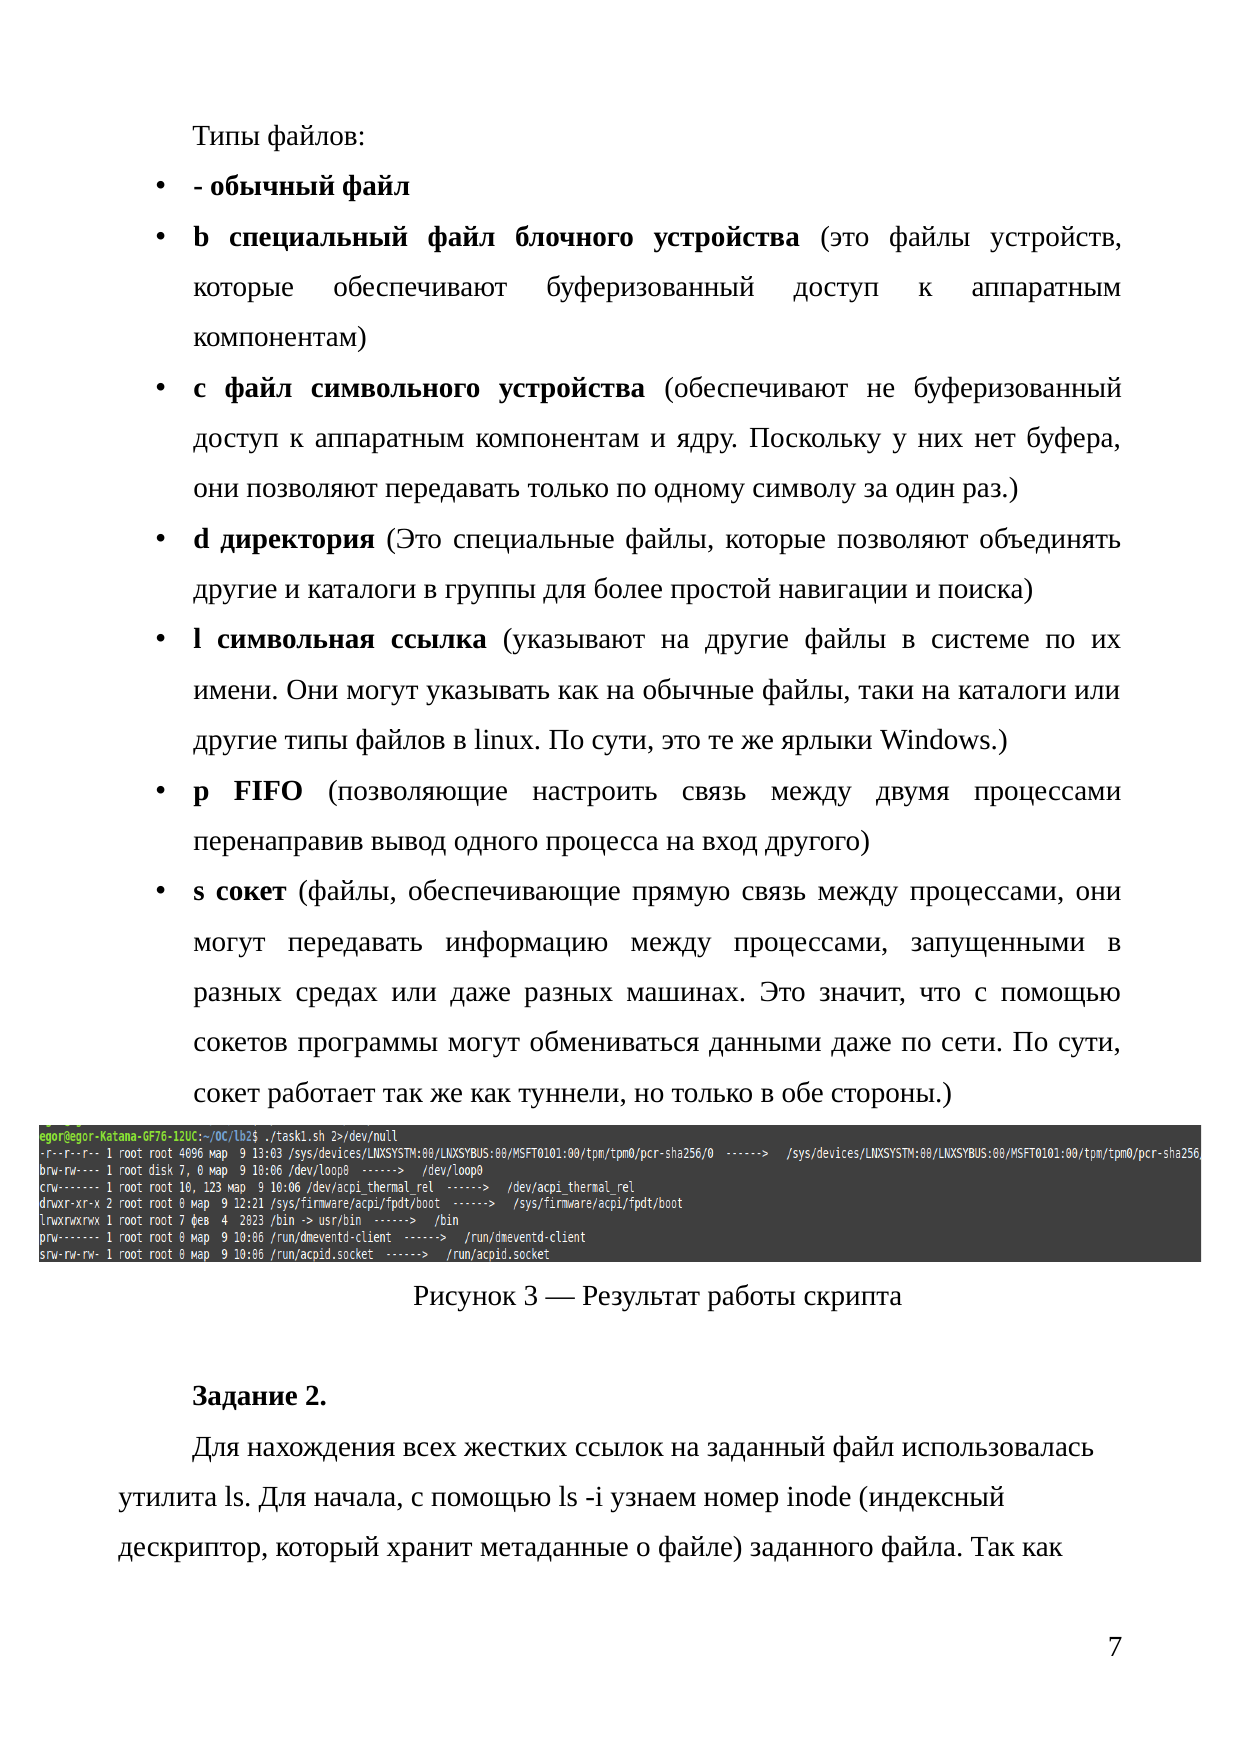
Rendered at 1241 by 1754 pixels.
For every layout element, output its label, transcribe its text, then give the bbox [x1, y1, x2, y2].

list s сокет (файлы, обеспечивающие прямую связь между процессами, они могут передавать информацию между процессами, запущенными в разных средах или даже разных машинах. Это значит, что с помощью сокетов программы могут обмениваться данными даже по сети. По сути, сокет работает так же как туннели, но только в обе стороны.) [156, 873, 1122, 1108]
text Задание 2. [118, 1378, 1122, 1412]
list p FIFO (позволяющие настроить связь между двумя процессами перенаправив вывод одного процесса на вход другого) [156, 773, 1122, 857]
list - обычный файл [156, 168, 1122, 202]
list l символьная ссылка (указывают на другие файлы в системе по их имени. Они могут указывать как на обычные файлы, таки на каталоги или другие типы файлов в linux. По сути, это те же ярлыки Windows.) [156, 622, 1122, 756]
text Типы файлов: [118, 118, 1122, 152]
list c файл символьного устройства (обеспечивают не буферизованный доступ к аппаратным компонентам и ядру. Поскольку у них нет буфера, они позволяют передавать только по одному символу за один раз.) [156, 370, 1122, 504]
text Для нахождения всех жестких ссылок на заданный файл использовалась утилита ls. Для начала, с помощью ls -i узнаем номер inode (индексный дескриптор, который хранит метаданные о файле) заданного файла. Так как [118, 1429, 1122, 1563]
list d директория (Это специальные файлы, которые позволяют объединять другие и каталоги в группы для более простой навигации и поиска) [156, 521, 1122, 605]
picture [39, 1125, 1202, 1262]
list b специальный файл блочного устройства (это файлы устройств, которые обеспечивают буферизованный доступ к аппаратным компонентам) [156, 219, 1122, 353]
list Рисунок 3 — Результат работы скрипта [156, 1262, 1122, 1311]
